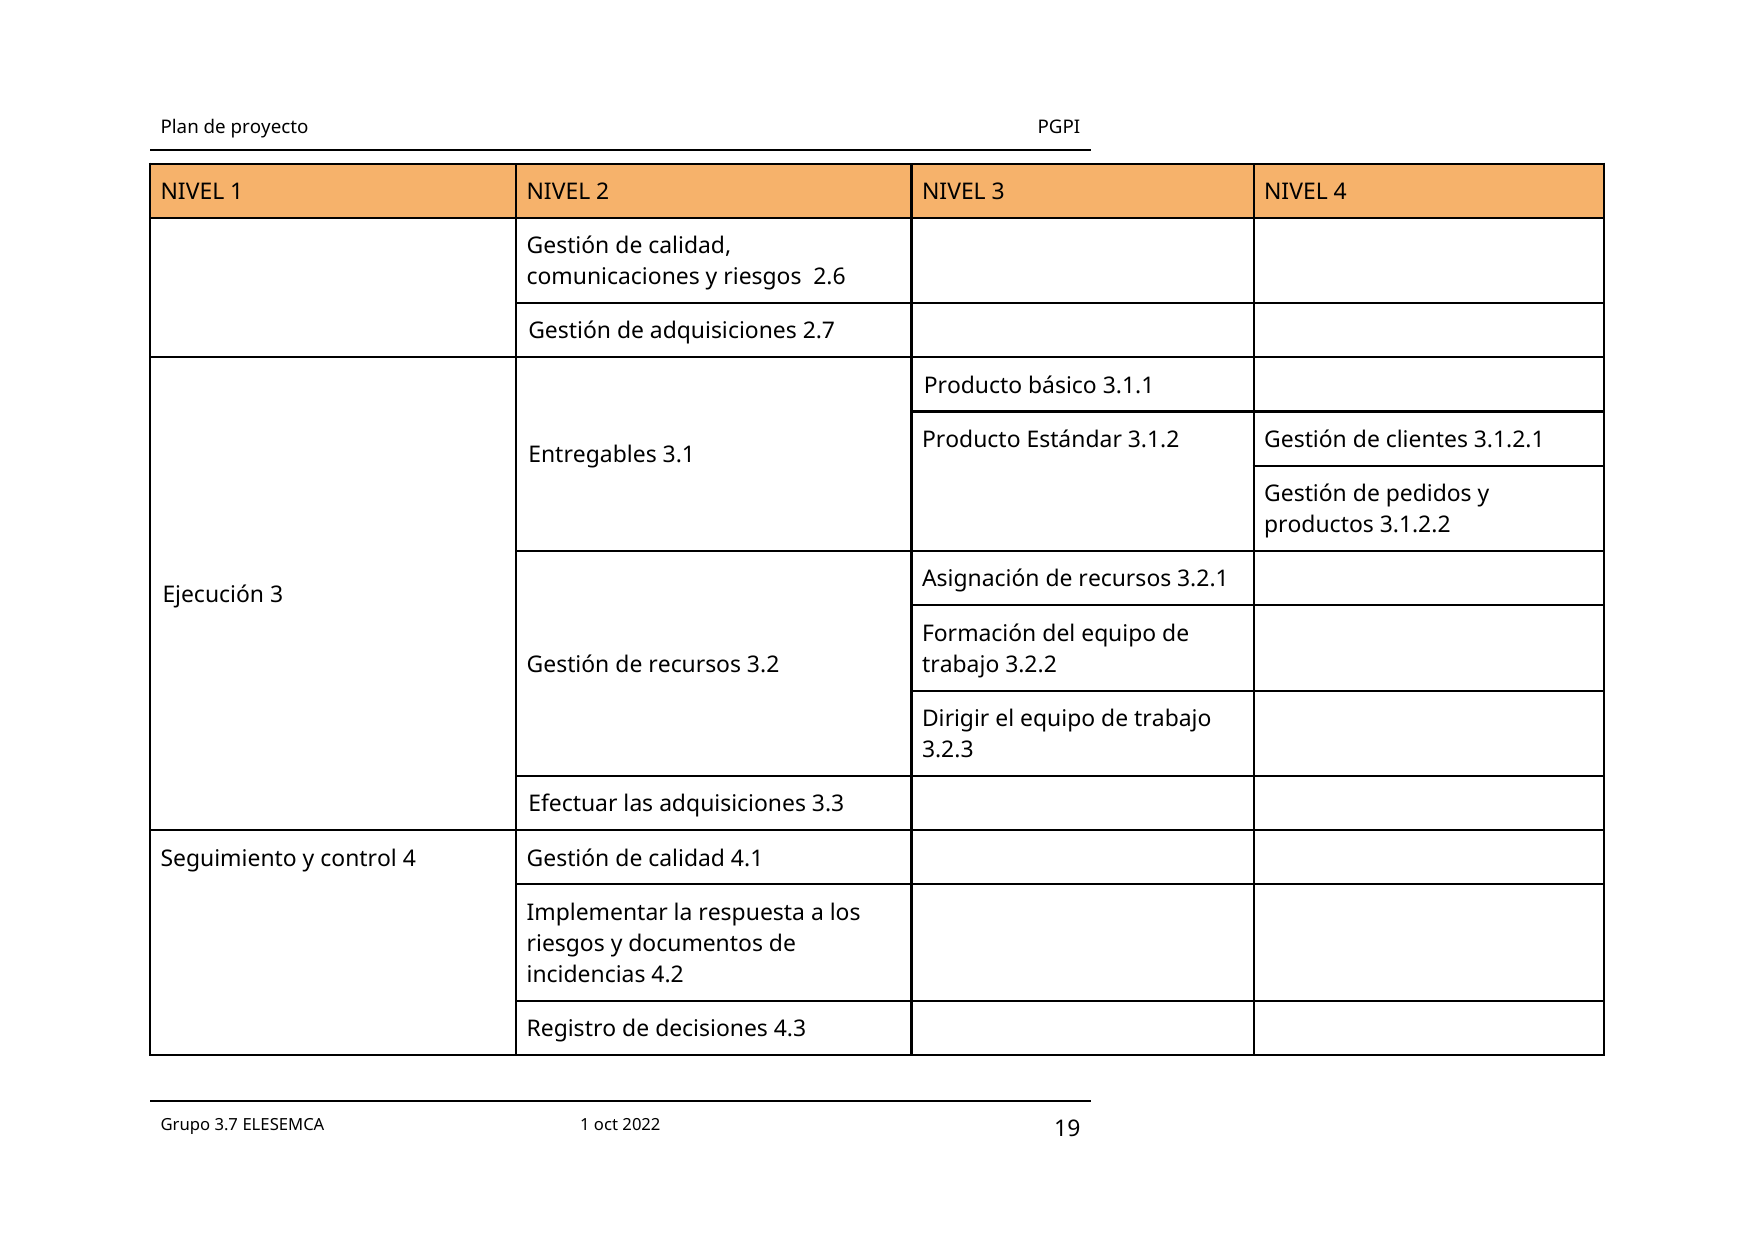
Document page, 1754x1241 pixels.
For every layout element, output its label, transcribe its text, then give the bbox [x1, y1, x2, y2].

table_cell Dirigir el equipo de trabajo 3.2.3 [913, 692, 1253, 775]
table_cell Producto básico 3.1.1 [913, 358, 1253, 410]
table_cell [1255, 358, 1603, 410]
table_cell [1255, 304, 1603, 356]
table_cell Producto Estándar 3.1.2 [913, 413, 1253, 550]
table_header NIVEL 1 [151, 165, 515, 217]
table_cell Gestión de clientes 3.1.2.1 [1255, 413, 1603, 464]
table_cell [1255, 692, 1603, 775]
table_cell [151, 219, 515, 356]
table_cell Gestión de pedidos y productos 3.1.2.2 [1255, 467, 1603, 550]
table_cell [913, 219, 1253, 302]
table_header NIVEL 4 [1255, 165, 1603, 217]
table_cell [1255, 1002, 1603, 1054]
table_cell [1255, 552, 1603, 604]
table_header NIVEL 2 [517, 165, 910, 217]
table_cell Registro de decisiones 4.3 [517, 1002, 910, 1054]
table_cell Implementar la respuesta a los riesgos y documentos de incidencias 4.2 [517, 885, 910, 1000]
table_cell Gestión de calidad 4.1 [517, 831, 910, 883]
table_cell [913, 831, 1253, 883]
table_cell Seguimiento y control 4 [151, 831, 515, 1054]
table_cell [913, 885, 1253, 1000]
table_cell [913, 304, 1253, 356]
table_cell [1255, 831, 1603, 883]
table_cell [1255, 777, 1603, 829]
table_cell Efectuar las adquisiciones 3.3 [517, 777, 910, 829]
table_cell Formación del equipo de trabajo 3.2.2 [913, 606, 1253, 689]
table_cell [1255, 219, 1603, 302]
table_cell Gestión de recursos 3.2 [517, 552, 910, 775]
table_cell [1255, 885, 1603, 1000]
table_header NIVEL 3 [913, 165, 1253, 217]
table_cell [913, 777, 1253, 829]
table_cell Ejecución 3 [151, 358, 515, 829]
table_cell [1255, 606, 1603, 689]
table_cell Asignación de recursos 3.2.1 [913, 552, 1253, 604]
table_cell Gestión de adquisiciones 2.7 [517, 304, 910, 356]
table_cell Gestión de calidad, comunicaciones y riesgos 2.6 [517, 219, 910, 302]
table_cell [913, 1002, 1253, 1054]
table_cell Entregables 3.1 [517, 358, 910, 550]
